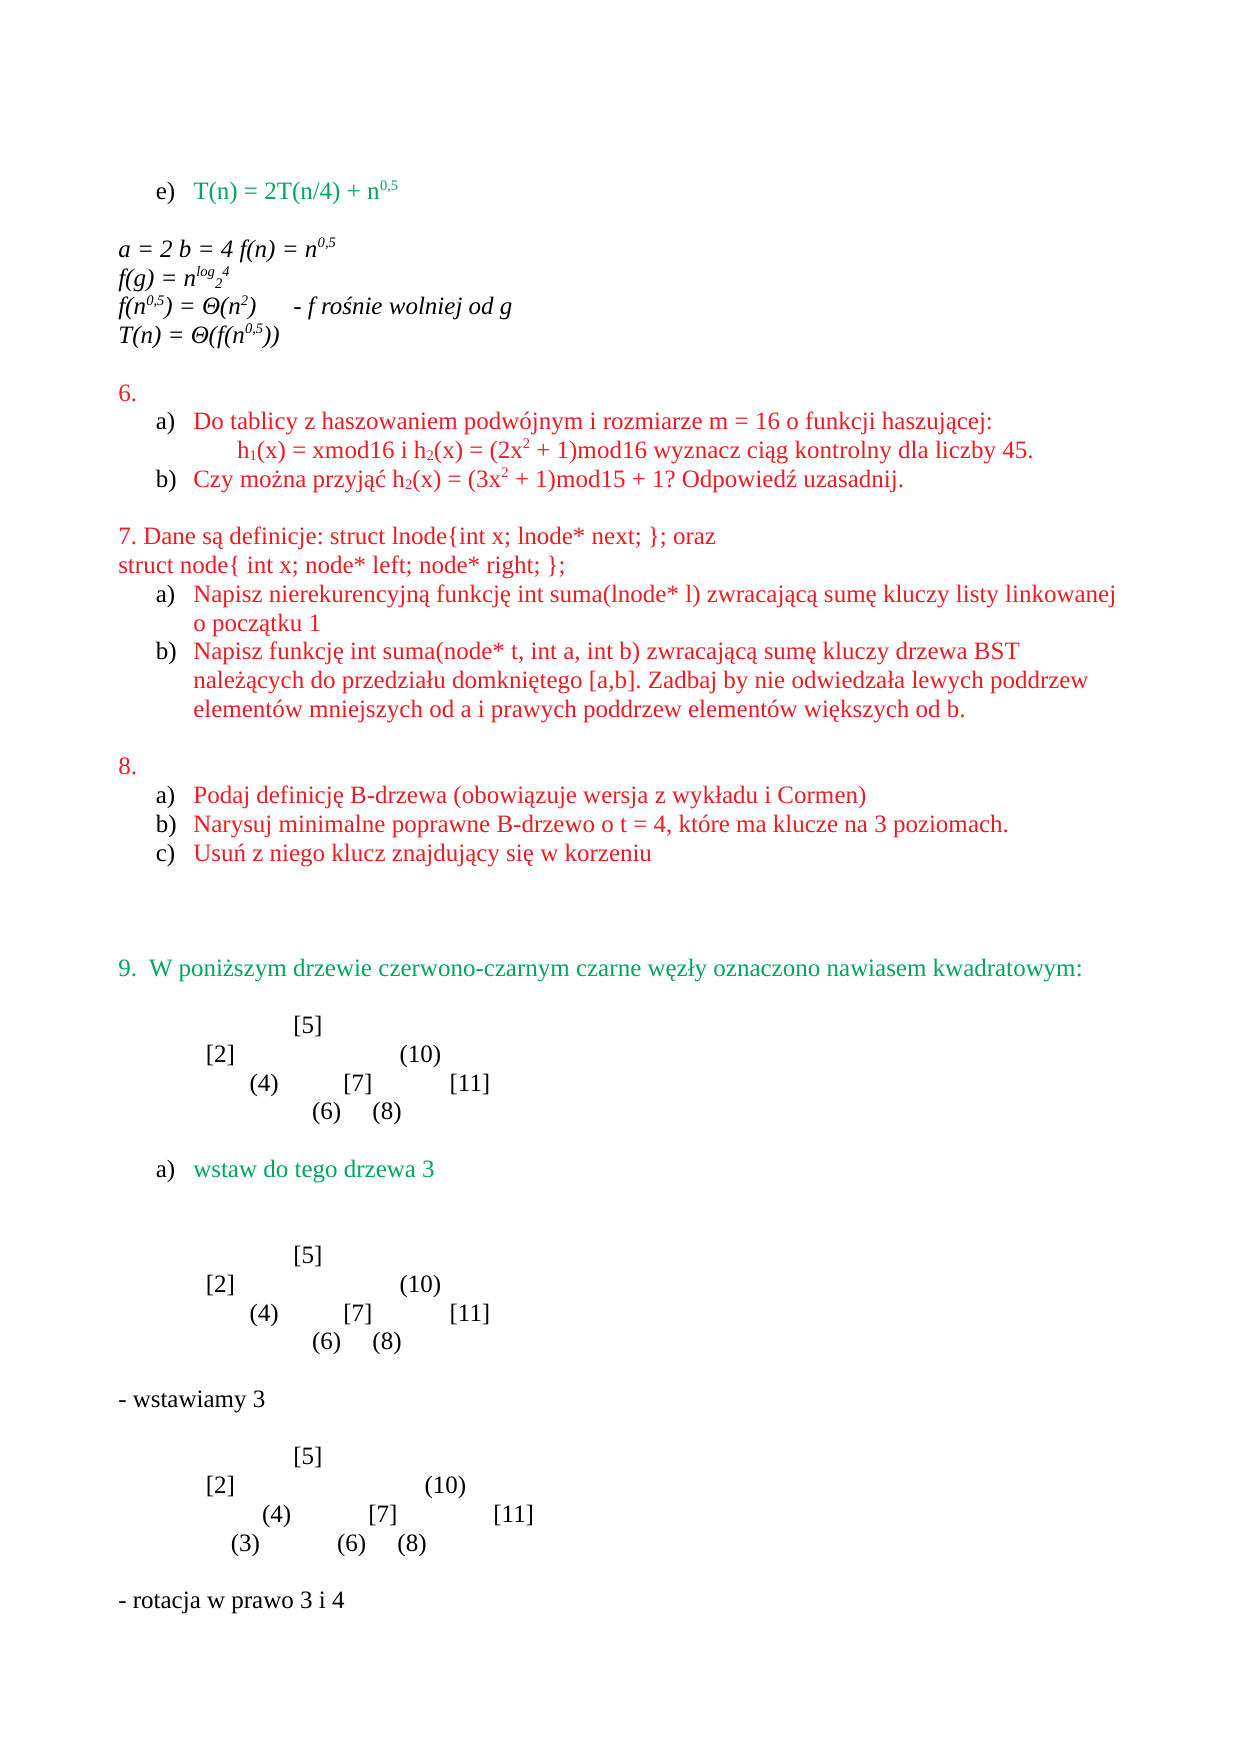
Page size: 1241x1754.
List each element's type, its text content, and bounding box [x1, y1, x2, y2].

text f(g) = nlog24 [118, 263, 1122, 291]
text 8. [118, 751, 1122, 780]
list Narysuj minimalne poprawne B-drzewo o t = 4, które ma klucze na 3 poziomach. [156, 809, 1122, 838]
text - wstawiamy 3 [118, 1384, 1122, 1413]
list Podaj definicję B-drzewa (obowiązuje wersja z wykładu i Cormen) [156, 780, 1122, 809]
text [2] (10) [118, 1039, 1122, 1068]
list Do tablicy z haszowaniem podwójnym i rozmiarze m = 16 o funkcji haszującej: h1(x) = xmod16 i h2(x) = (2x2 + 1)mod16 wyznacz ciąg kontrolny dla liczby 45. [156, 406, 1122, 464]
text - rotacja w prawo 3 i 4 [118, 1585, 1122, 1614]
list Napisz funkcję int suma(node* t, int a, int b) zwracającą sumę kluczy drzewa BST należących do przedziału domkniętego [a,b]. Zadbaj by nie odwiedzała lewych poddrzew elementów mniejszych od a i prawych poddrzew elementów większych od b. [156, 636, 1122, 723]
text (6) (8) [118, 1096, 1122, 1125]
text [2] (10) [118, 1470, 1122, 1499]
text 7. Dane są definicje: struct lnode{int x; lnode* next; }; oraz [118, 521, 1122, 550]
text 9. W poniższym drzewie czerwono-czarnym czarne węzły oznaczono nawiasem kwadratowym: [118, 953, 1122, 981]
text [2] (10) [118, 1269, 1122, 1298]
text (4) [7] [11] [118, 1298, 1122, 1326]
list T(n) = 2T(n/4) + n0,5 [156, 176, 1122, 205]
text 6. [118, 378, 1122, 406]
list Czy można przyjąć h2(x) = (3x2 + 1)mod15 + 1? Odpowiedź uzasadnij. [156, 464, 1122, 493]
text f(n0,5) = Θ(n2) - f rośnie wolniej od g [118, 291, 1122, 320]
list Napisz nierekurencyjną funkcję int suma(lnode* l) zwracającą sumę kluczy listy linkowanej o początku 1 [156, 579, 1122, 636]
text struct node{ int x; node* left; node* right; }; [118, 550, 1122, 579]
text a = 2 b = 4 f(n) = n0,5 [118, 234, 1122, 263]
text [5] [118, 1010, 1122, 1039]
text [5] [118, 1240, 1122, 1269]
list Usuń z niego klucz znajdujący się w korzeniu [156, 838, 1122, 866]
text (6) (8) [118, 1326, 1122, 1355]
text (4) [7] [11] [118, 1499, 1122, 1528]
text T(n) = Θ(f(n0,5)) [118, 320, 1122, 349]
text (4) [7] [11] [118, 1068, 1122, 1096]
text [5] [118, 1441, 1122, 1470]
list wstaw do tego drzewa 3 [156, 1154, 1122, 1183]
text (3) (6) (8) [118, 1528, 1122, 1556]
